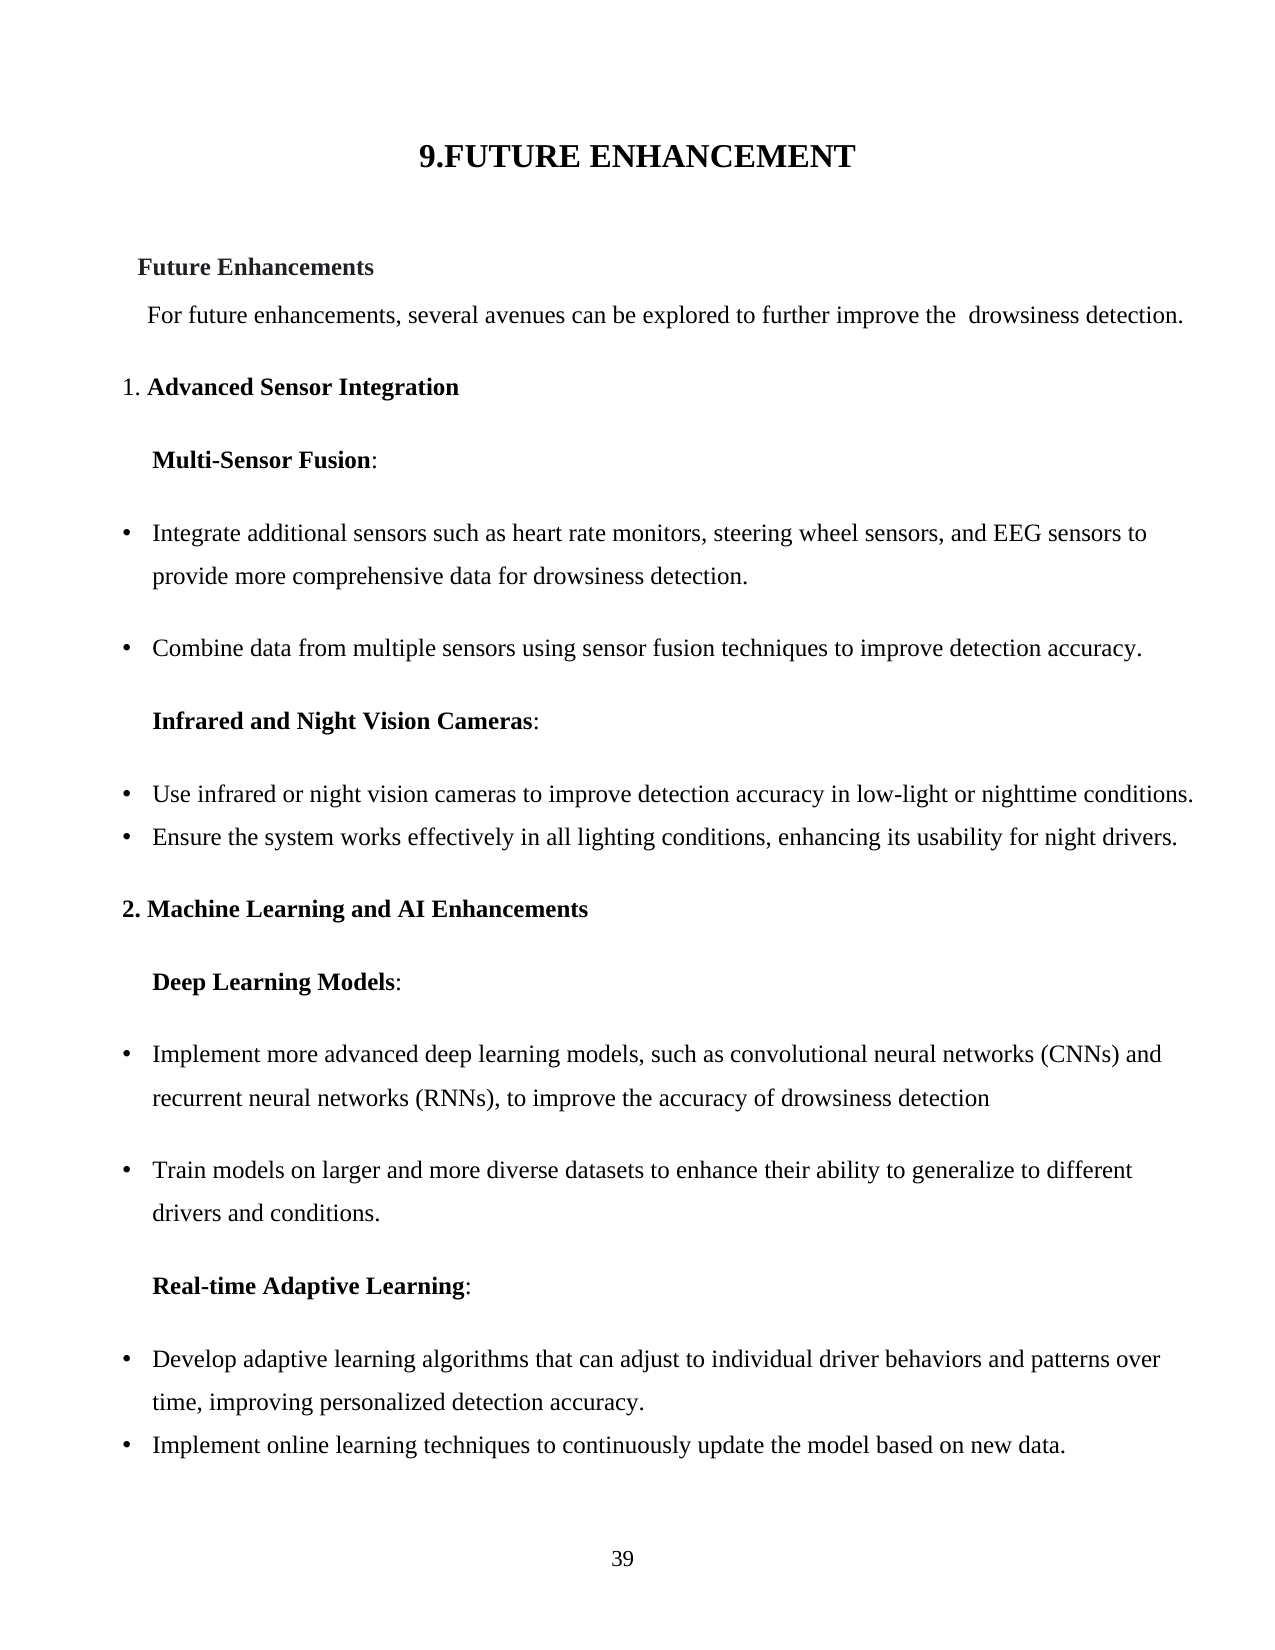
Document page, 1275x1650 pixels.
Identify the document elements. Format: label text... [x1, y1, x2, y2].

text 1. Advanced Sensor Integration [78, 372, 1197, 401]
list Real-time Adaptive Learning: [122, 1271, 1197, 1300]
list Ensure the system works effectively in all lighting conditions, enhancing its usability for night drivers. [122, 822, 1197, 851]
list Combine data from multiple sensors using sensor fusion techniques to improve detection accuracy. [122, 633, 1197, 662]
list Train models on larger and more diverse datasets to enhance their ability to generalize to different drivers and conditions. [122, 1155, 1197, 1227]
list Integrate additional sensors such as heart rate monitors, steering wheel sensors, and EEG sensors to provide more comprehensive data for drowsiness detection. [122, 518, 1197, 589]
list Deep Learning Models: [122, 967, 1197, 996]
list Use infrared or night vision cameras to improve detection accuracy in low-light or nighttime conditions. [122, 779, 1197, 807]
list Infrared and Night Vision Cameras: [122, 706, 1197, 735]
list Implement online learning techniques to continuously update the model based on new data. [122, 1430, 1197, 1459]
text Future Enhancements [137, 252, 1138, 281]
list Multi-Sensor Fusion: [122, 445, 1197, 474]
list Implement more advanced deep learning models, such as convolutional neural networks (CNNs) and recurrent neural networks (RNNs), to improve the accuracy of drowsiness detection [122, 1039, 1197, 1111]
list Develop adaptive learning algorithms that can adjust to individual driver behaviors and patterns over time, improving personalized detection accuracy. [122, 1344, 1197, 1416]
text For future enhancements, several avenues can be explored to further improve the drowsiness detection. [78, 300, 1197, 329]
text 2. Machine Learning and AI Enhancements [78, 894, 1197, 923]
text 9.FUTURE ENHANCEMENT [78, 136, 1197, 174]
